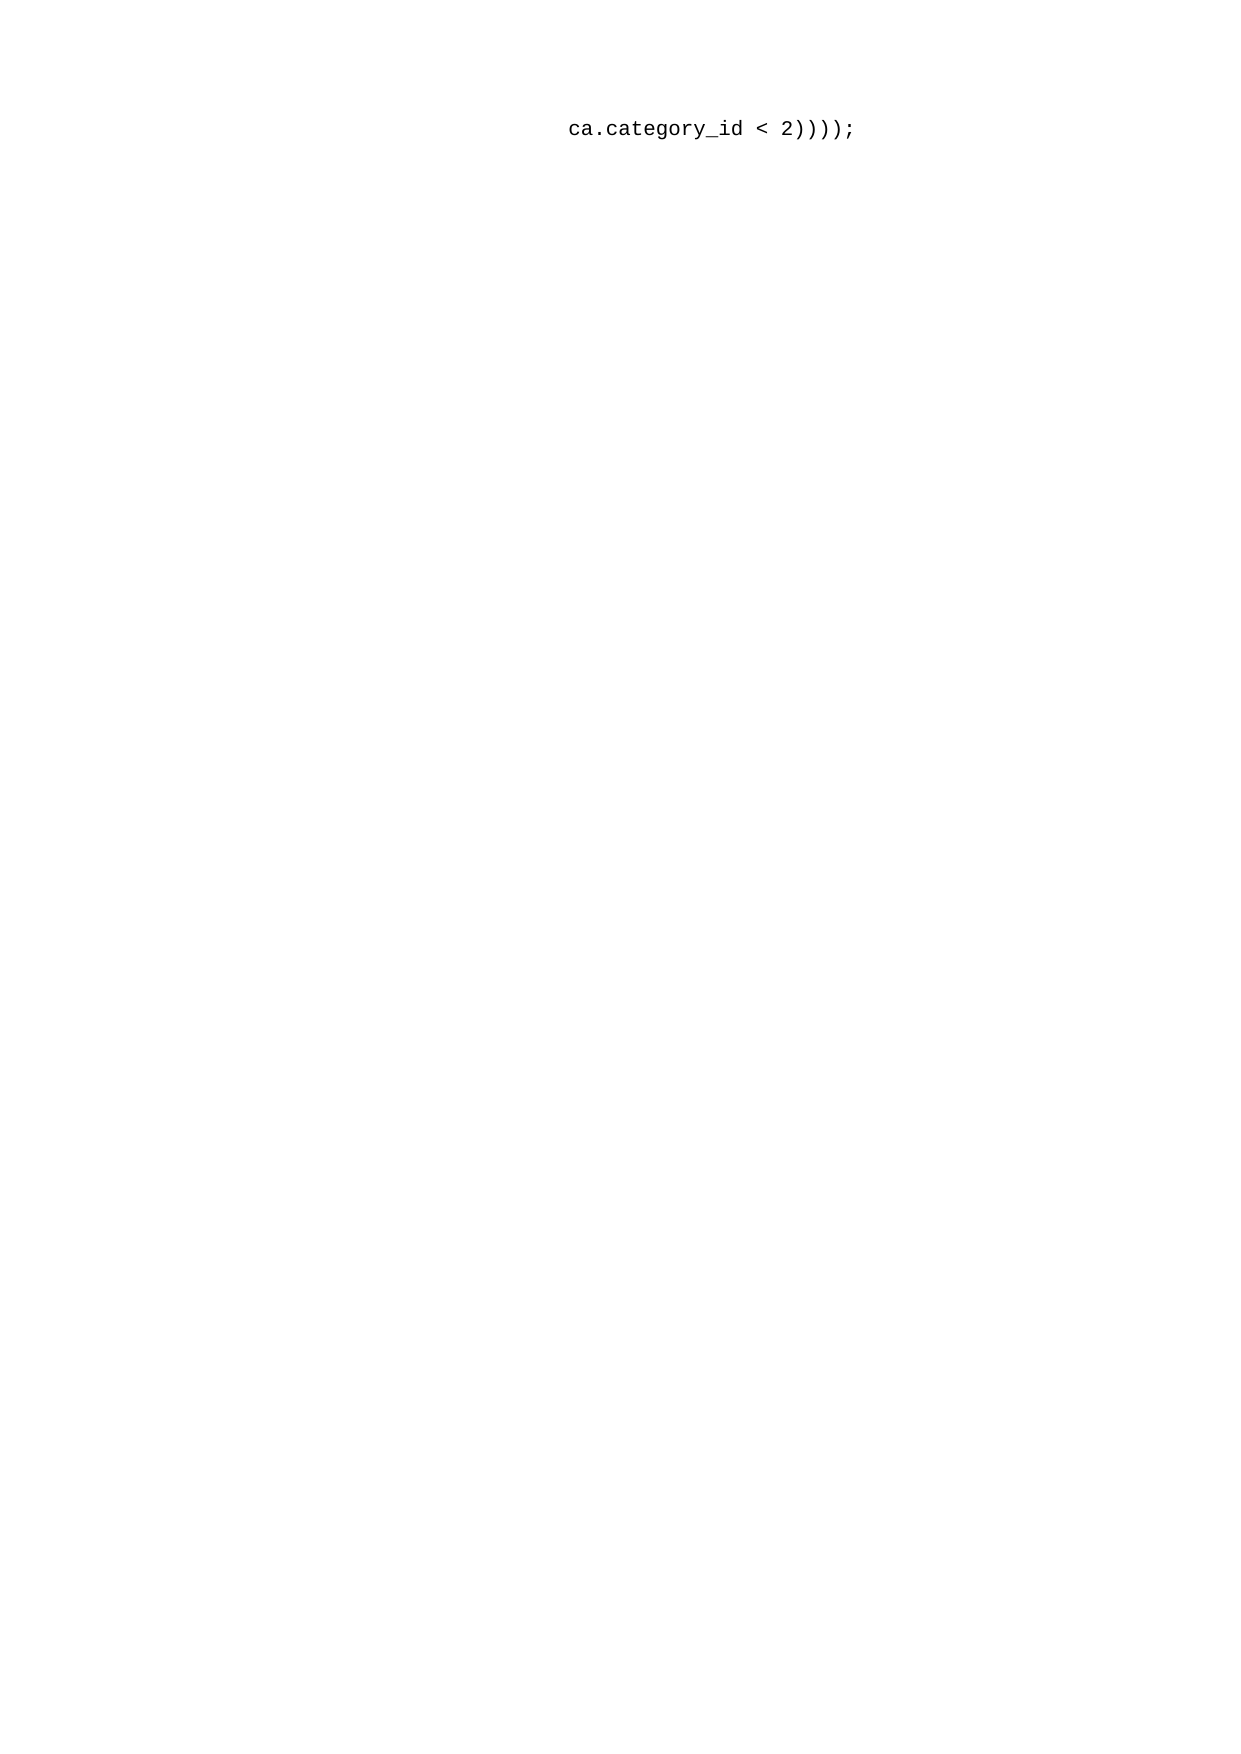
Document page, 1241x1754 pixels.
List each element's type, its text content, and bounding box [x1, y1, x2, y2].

text ca.category_id < 2)))); [118, 118, 1122, 142]
